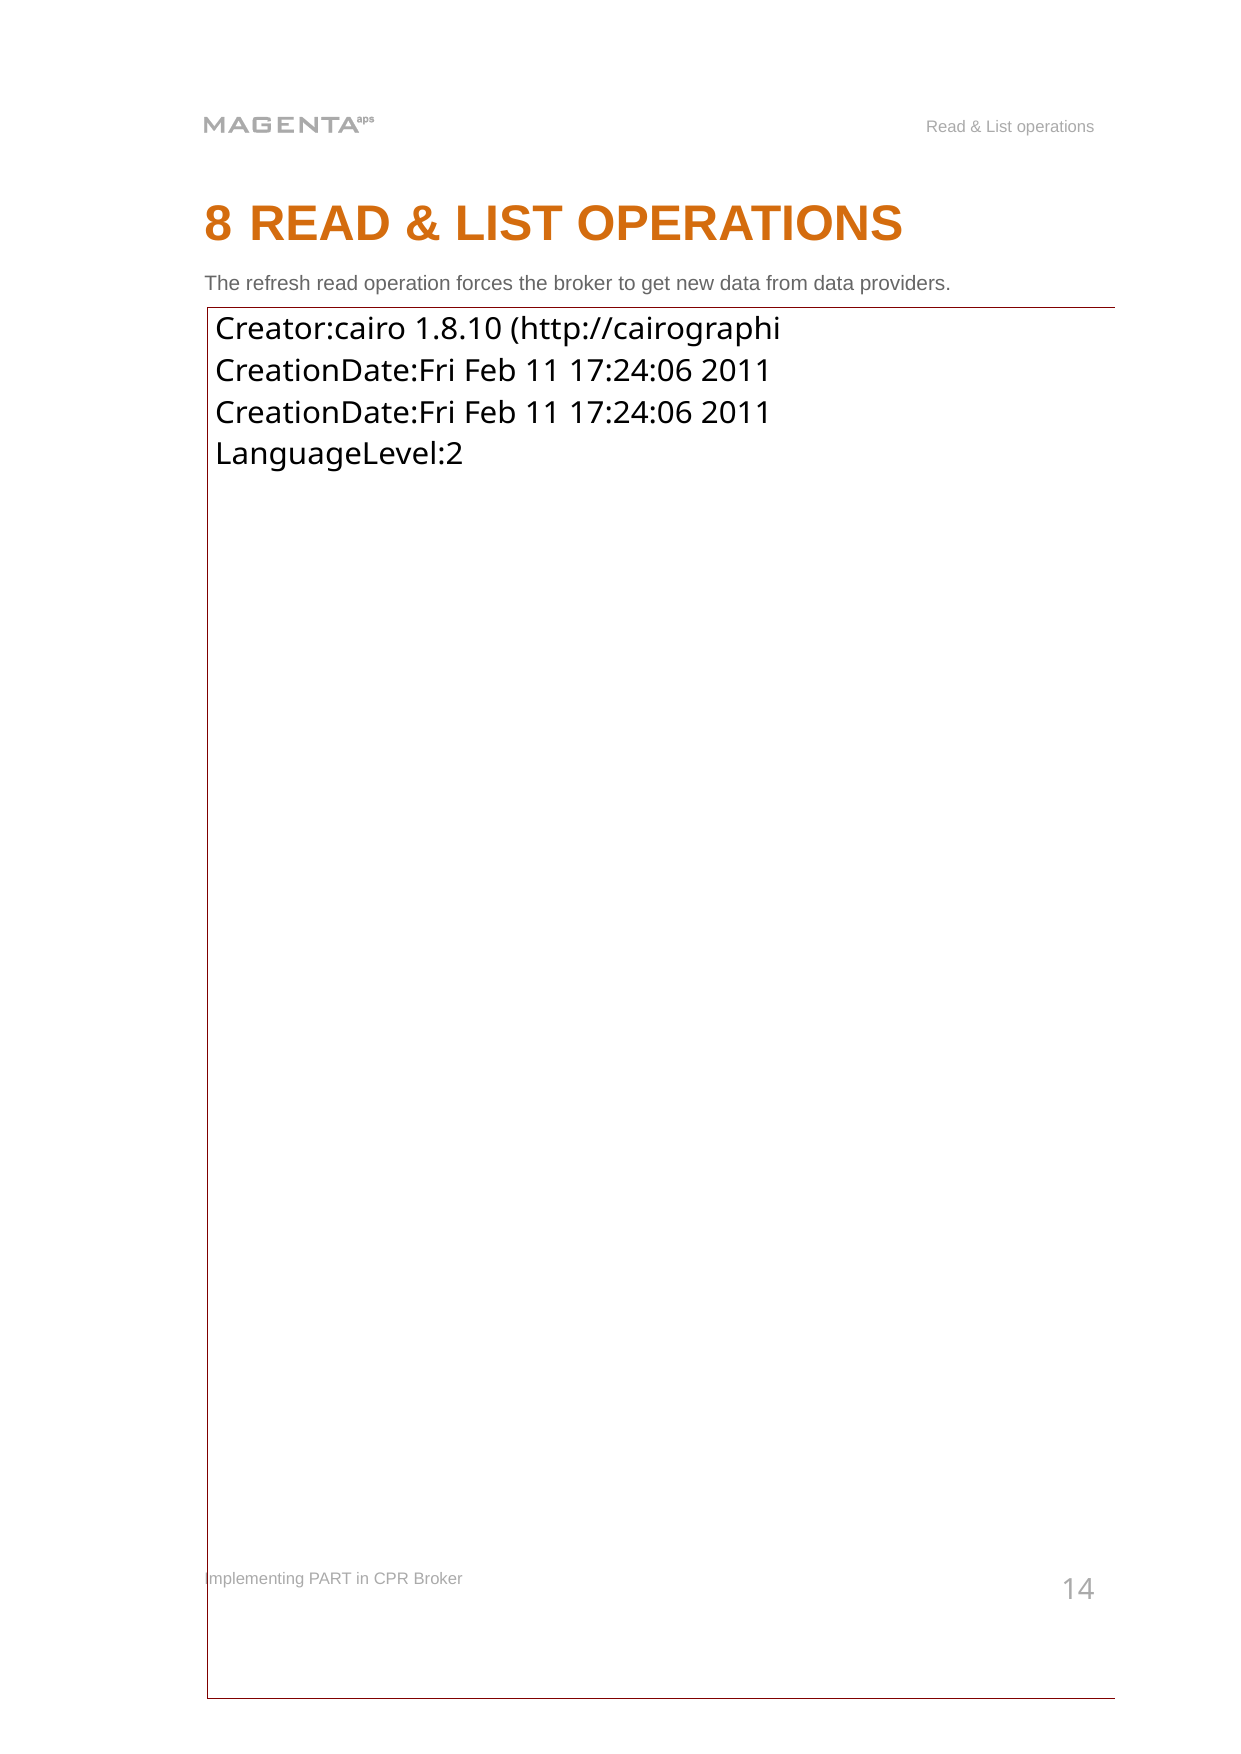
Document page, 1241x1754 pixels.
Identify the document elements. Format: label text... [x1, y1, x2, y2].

subtitle Read & List operations [204, 194, 1094, 252]
text The refresh read operation forces the broker to get new data from data providers. [204, 267, 1094, 296]
